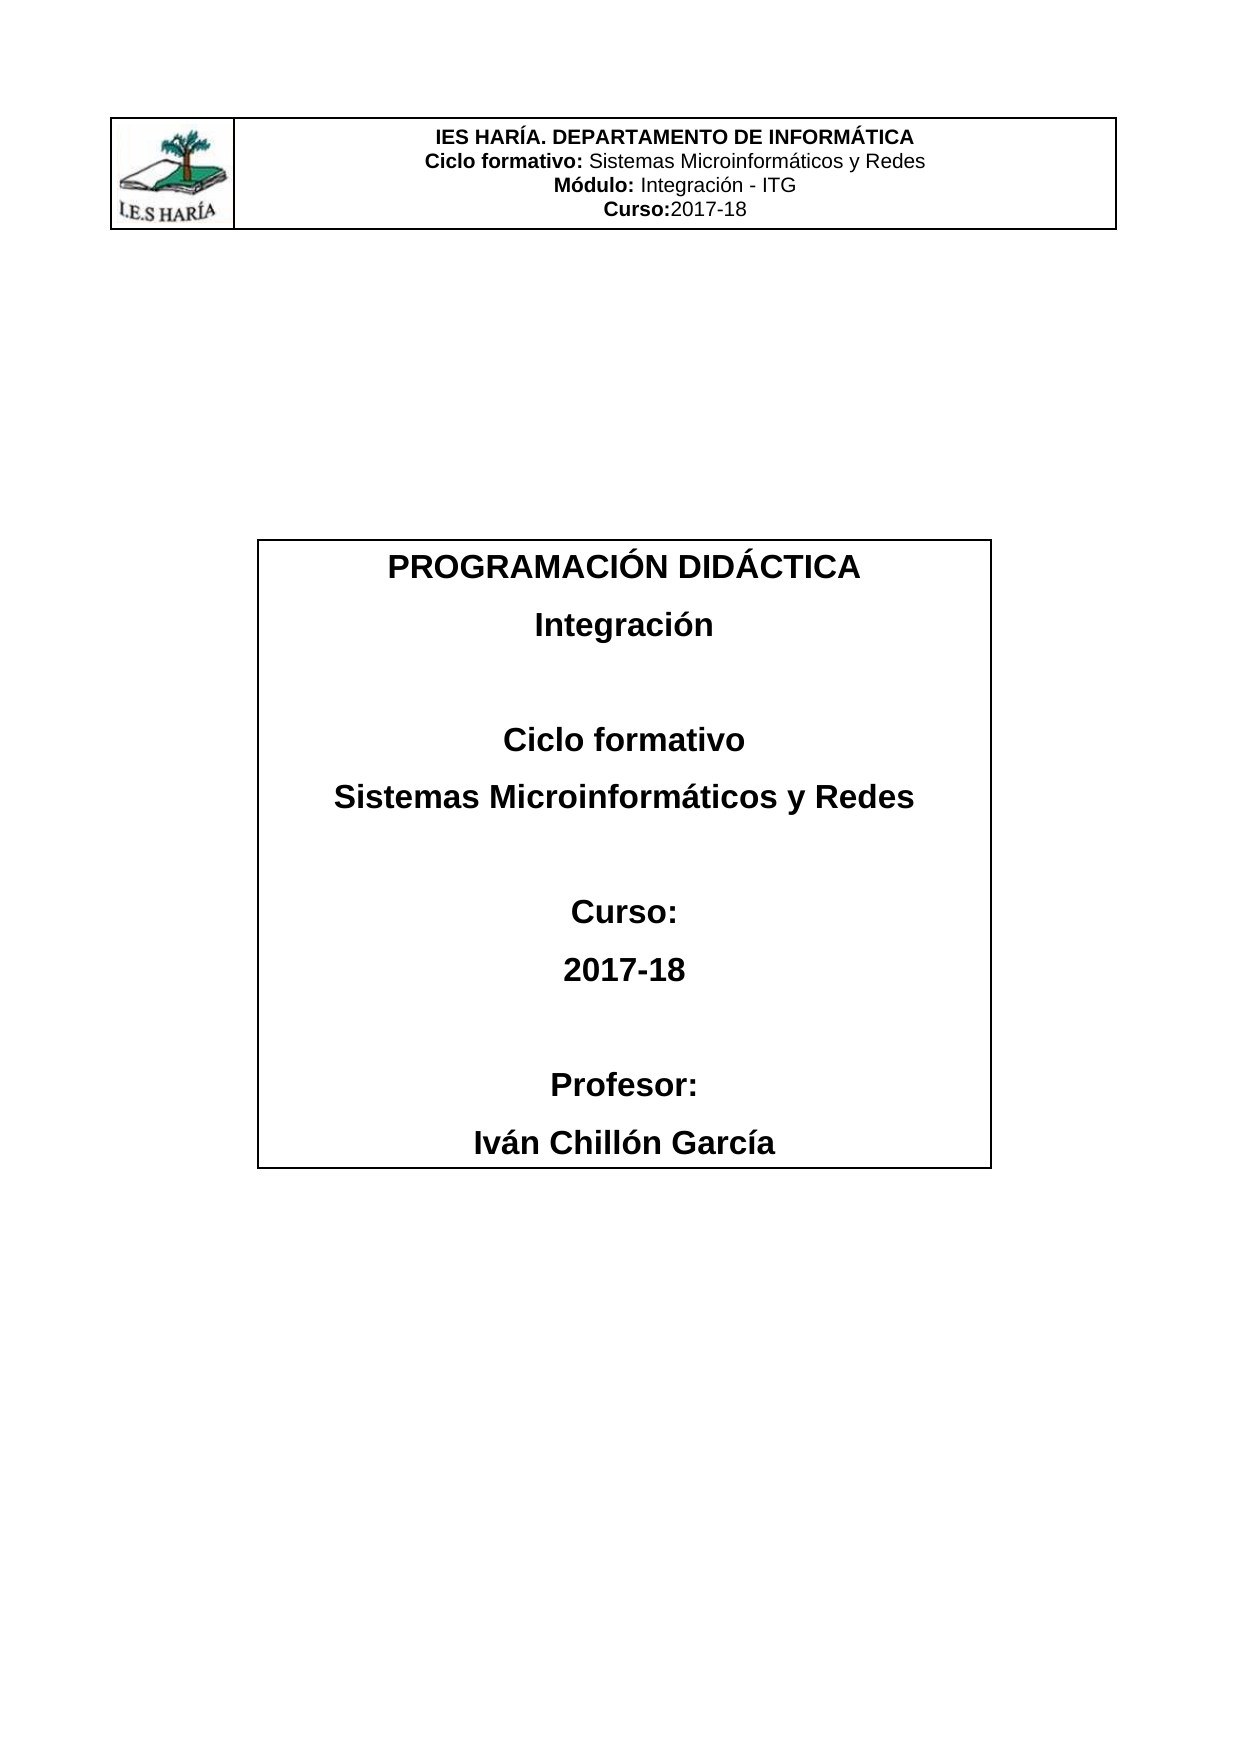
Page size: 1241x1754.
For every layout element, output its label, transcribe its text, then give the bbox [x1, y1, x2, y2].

table_header PROGRAMACIÓN DIDÁCTICA Integración Ciclo formativo Sistemas Microinformáticos y Redes Curso: 2017-18 Profesor: Iván Chillón García [259, 541, 990, 1167]
picture [116, 124, 233, 223]
